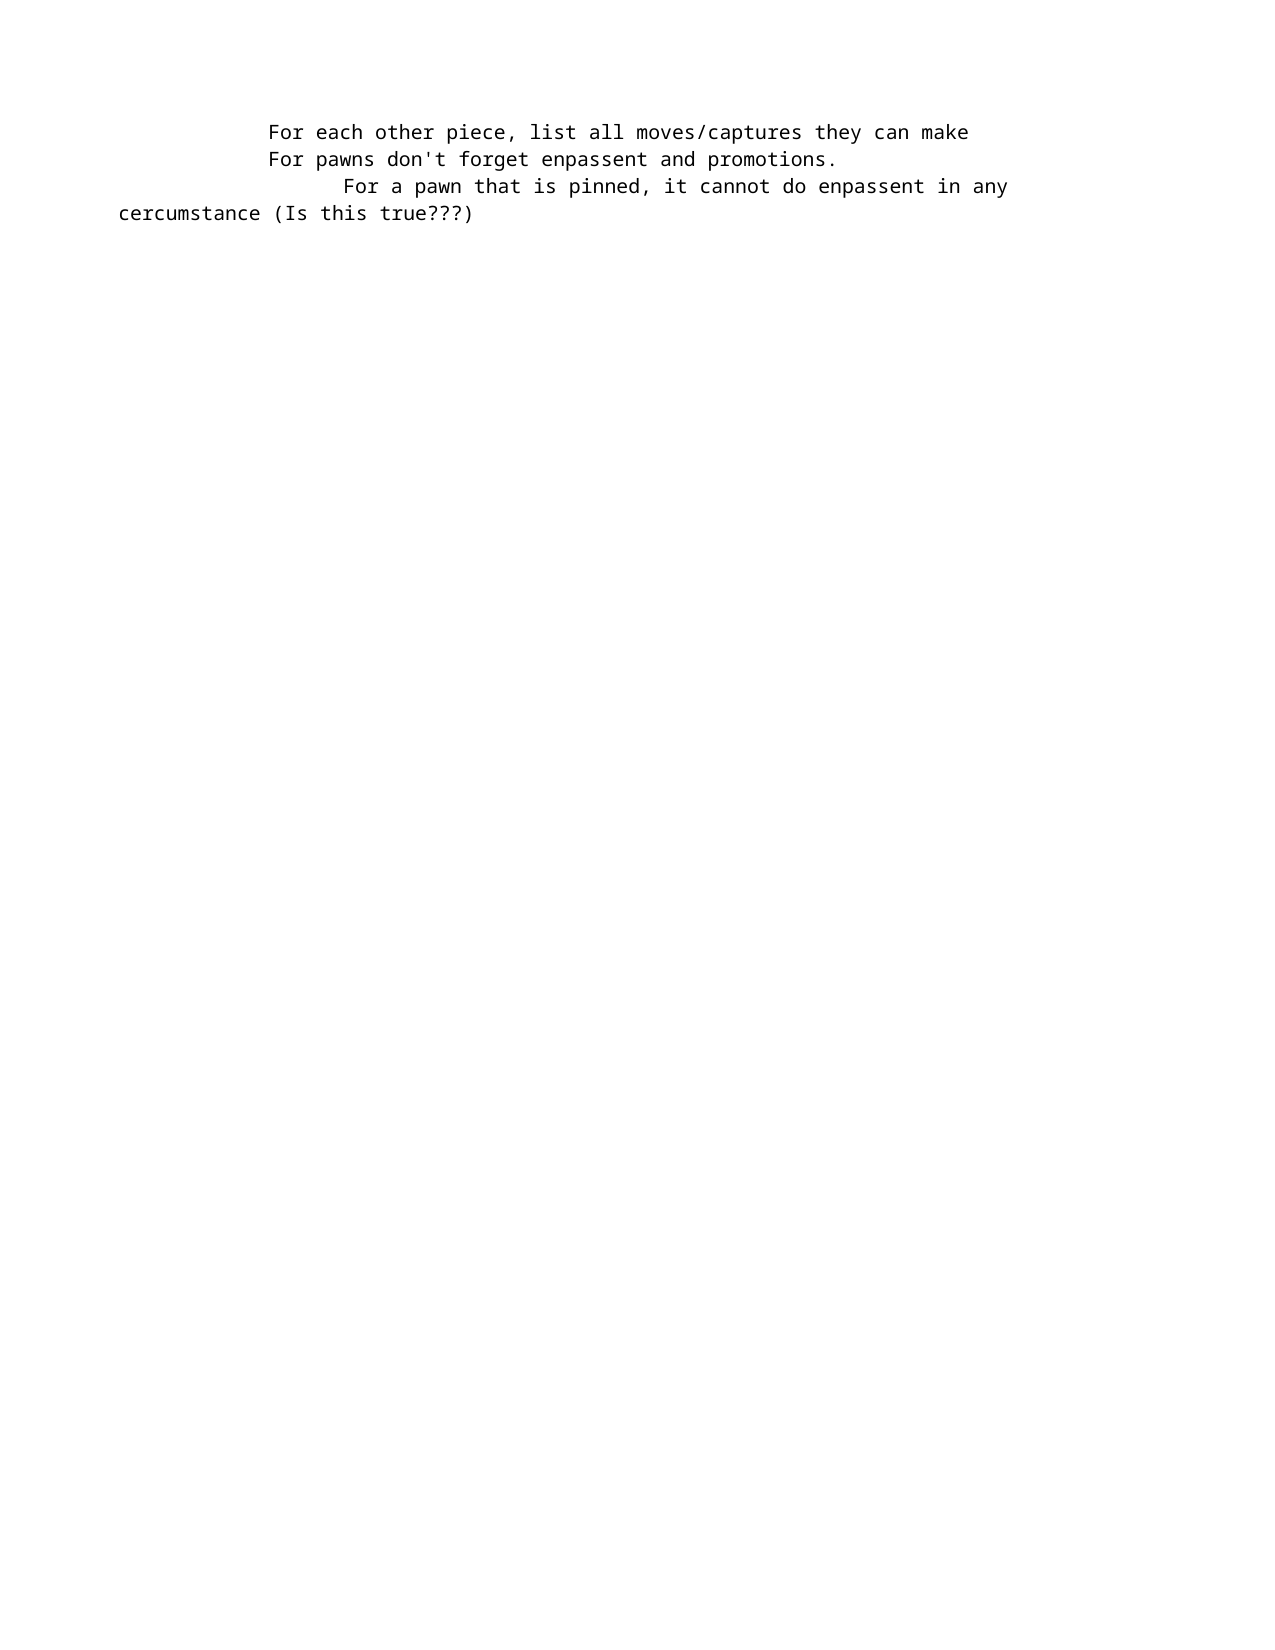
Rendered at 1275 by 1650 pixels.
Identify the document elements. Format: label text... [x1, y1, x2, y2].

text For pawns don't forget enpassent and promotions. [118, 145, 1157, 172]
text For each other piece, list all moves/captures they can make [118, 118, 1157, 145]
text For a pawn that is pinned, it cannot do enpassent in any cercumstance (Is this true???) [118, 172, 1157, 226]
